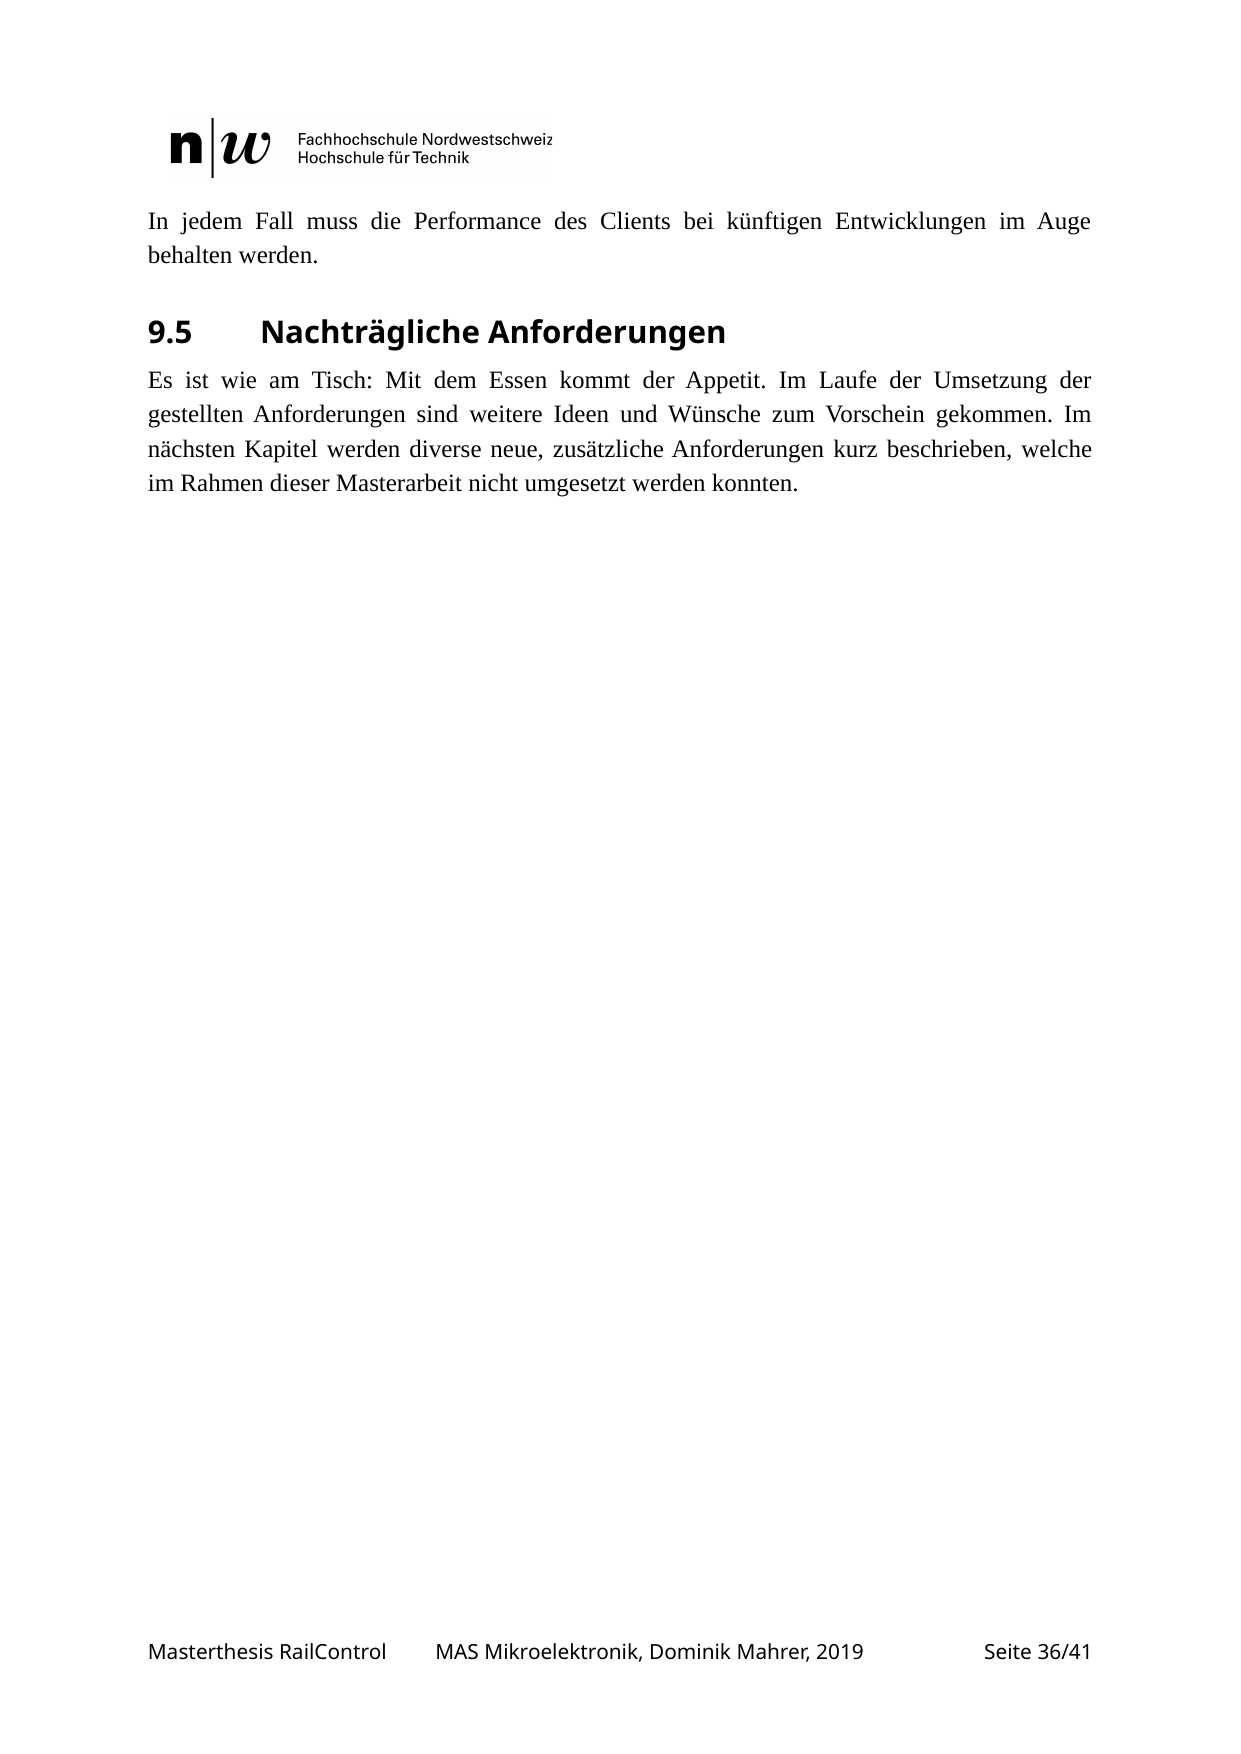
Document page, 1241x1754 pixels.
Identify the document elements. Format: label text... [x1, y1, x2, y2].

text Es ist wie am Tisch: Mit dem Essen kommt der Appetit. Im Laufe der Umsetzung der gestellten Anforderungen sind weitere Ideen und Wünsche zum Vorschein gekommen. Im nächsten Kapitel werden diverse neue, zusätzliche Anforderungen kurz beschrieben, welche im Rahmen dieser Masterarbeit nicht umgesetzt werden konnten. [148, 365, 1093, 497]
subtitle Nachträgliche Anforderungen [148, 310, 1093, 353]
picture [170, 118, 553, 178]
text In jedem Fall muss die Performance des Clients bei künftigen Entwicklungen im Auge behalten werden. [148, 206, 1093, 269]
